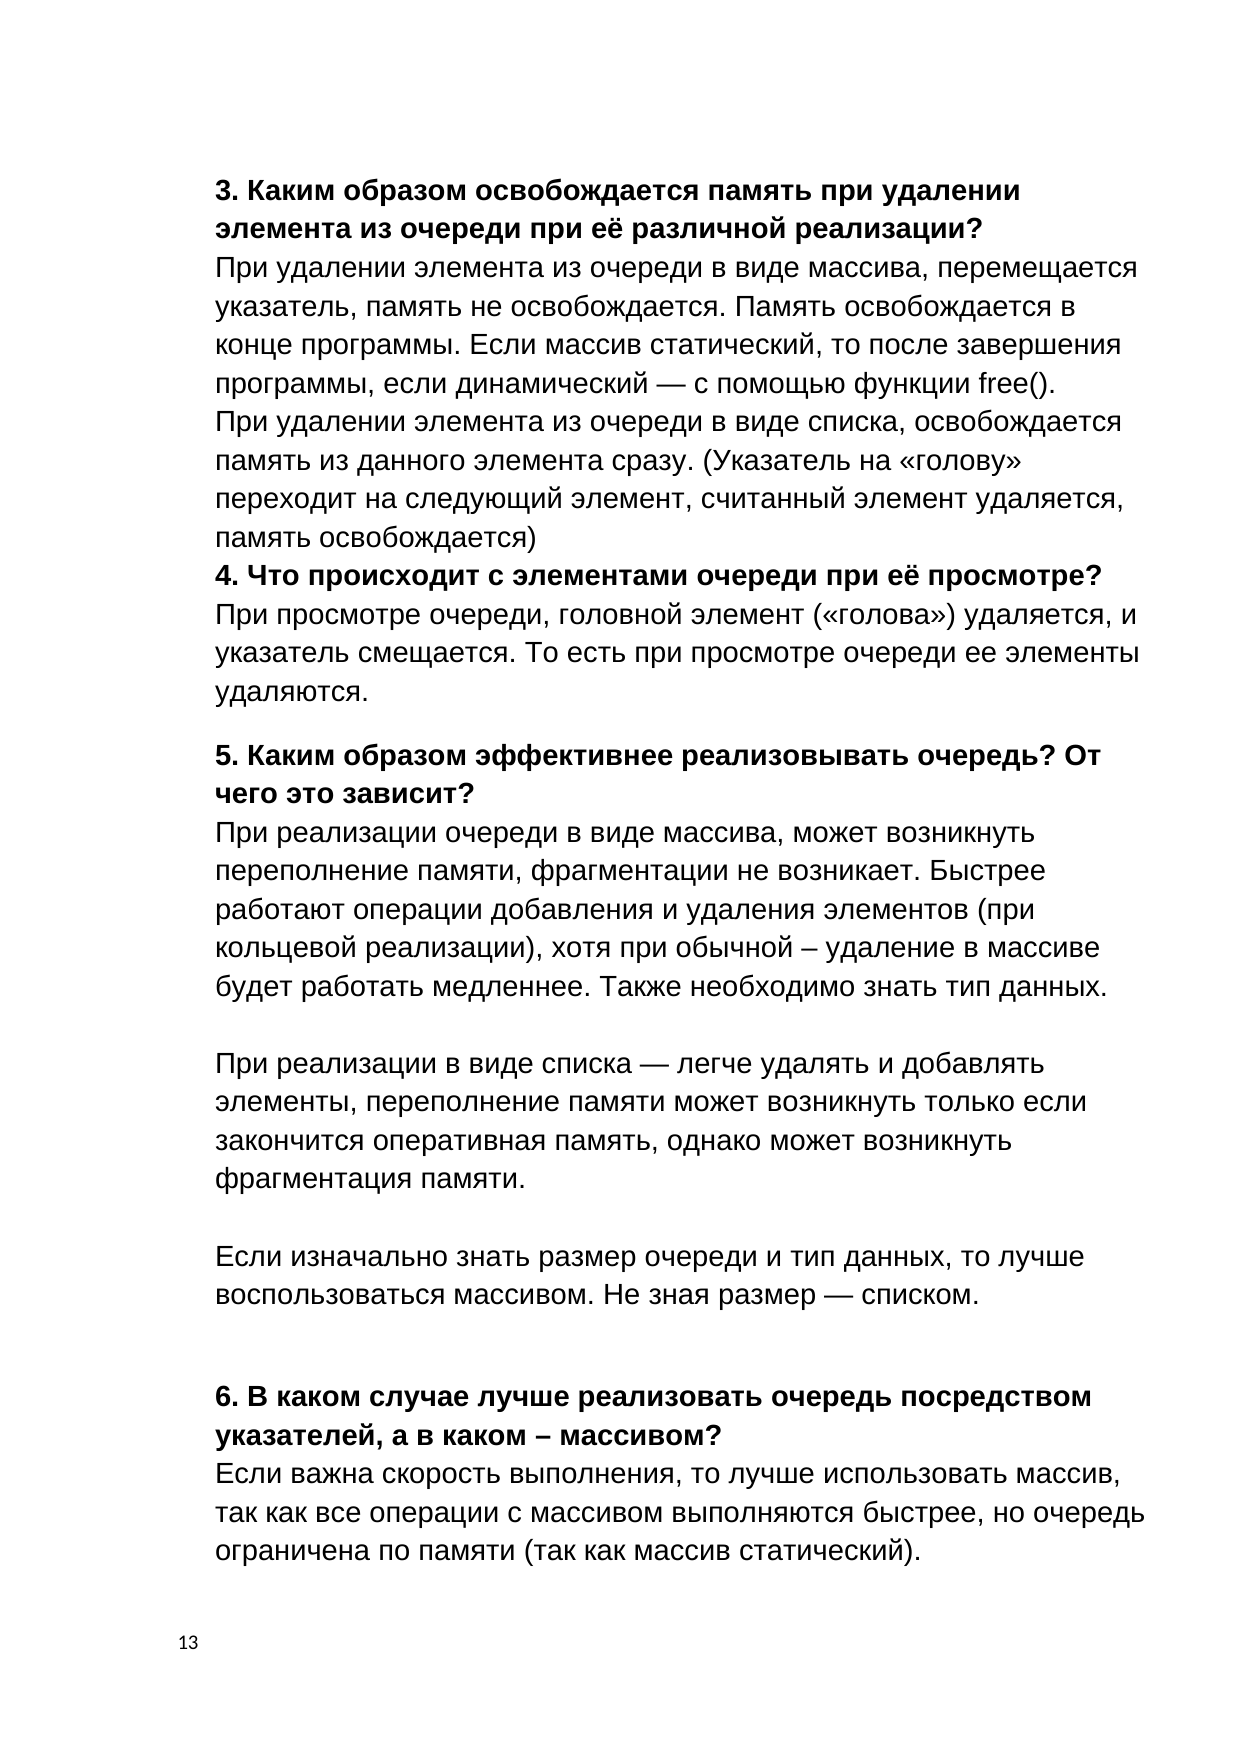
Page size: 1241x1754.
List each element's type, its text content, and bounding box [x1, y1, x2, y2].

text Если изначально знать размер очереди и тип данных, то лучше воспользоваться массивом. Не зная размер — списком. [215, 1239, 1152, 1311]
text 5. Каким образом эффективнее реализовывать очередь? От чего это зависит? При реализации очереди в виде массива, может возникнуть переполнение памяти, фрагментации не возникает. Быстрее работают операции добавления и удаления элементов (при кольцевой реализации), хотя при обычной – удаление в массиве будет работать медленнее. Также необходимо знать тип данных. [215, 738, 1152, 1002]
text При реализации в виде списка — легче удалять и добавлять элементы, переполнение памяти может возникнуть только если закончится оперативная память, однако может возникнуть фрагментация памяти. [215, 1007, 1152, 1195]
list 3. Каким образом освобождается память при удалении элемента из очереди при её различной реализации? При удалении элемента из очереди в виде массива, перемещается указатель, память не освобождается. Память освобождается в конце программы. Если массив статический, то после завершения программы, если динамический — с помощью функции free(). [215, 173, 1152, 399]
list При удалении элемента из очереди в виде списка, освобождается память из данного элемента сразу. (Указатель на «голову» переходит на следующий элемент, считанный элемент удаляется, память освобождается) 4. Что происходит с элементами очереди при её просмотре? При просмотре очереди, головной элемент («голова») удаляется, и указатель смещается. То есть при просмотре очереди ее элементы удаляются. [215, 404, 1152, 708]
list 6. В каком случае лучше реализовать очередь посредством указателей, а в каком – массивом? Если важна скорость выполнения, то лучше использовать массив, так как все операции с массивом выполняются быстрее, но очередь ограничена по памяти (так как массив статический). [215, 1379, 1152, 1567]
